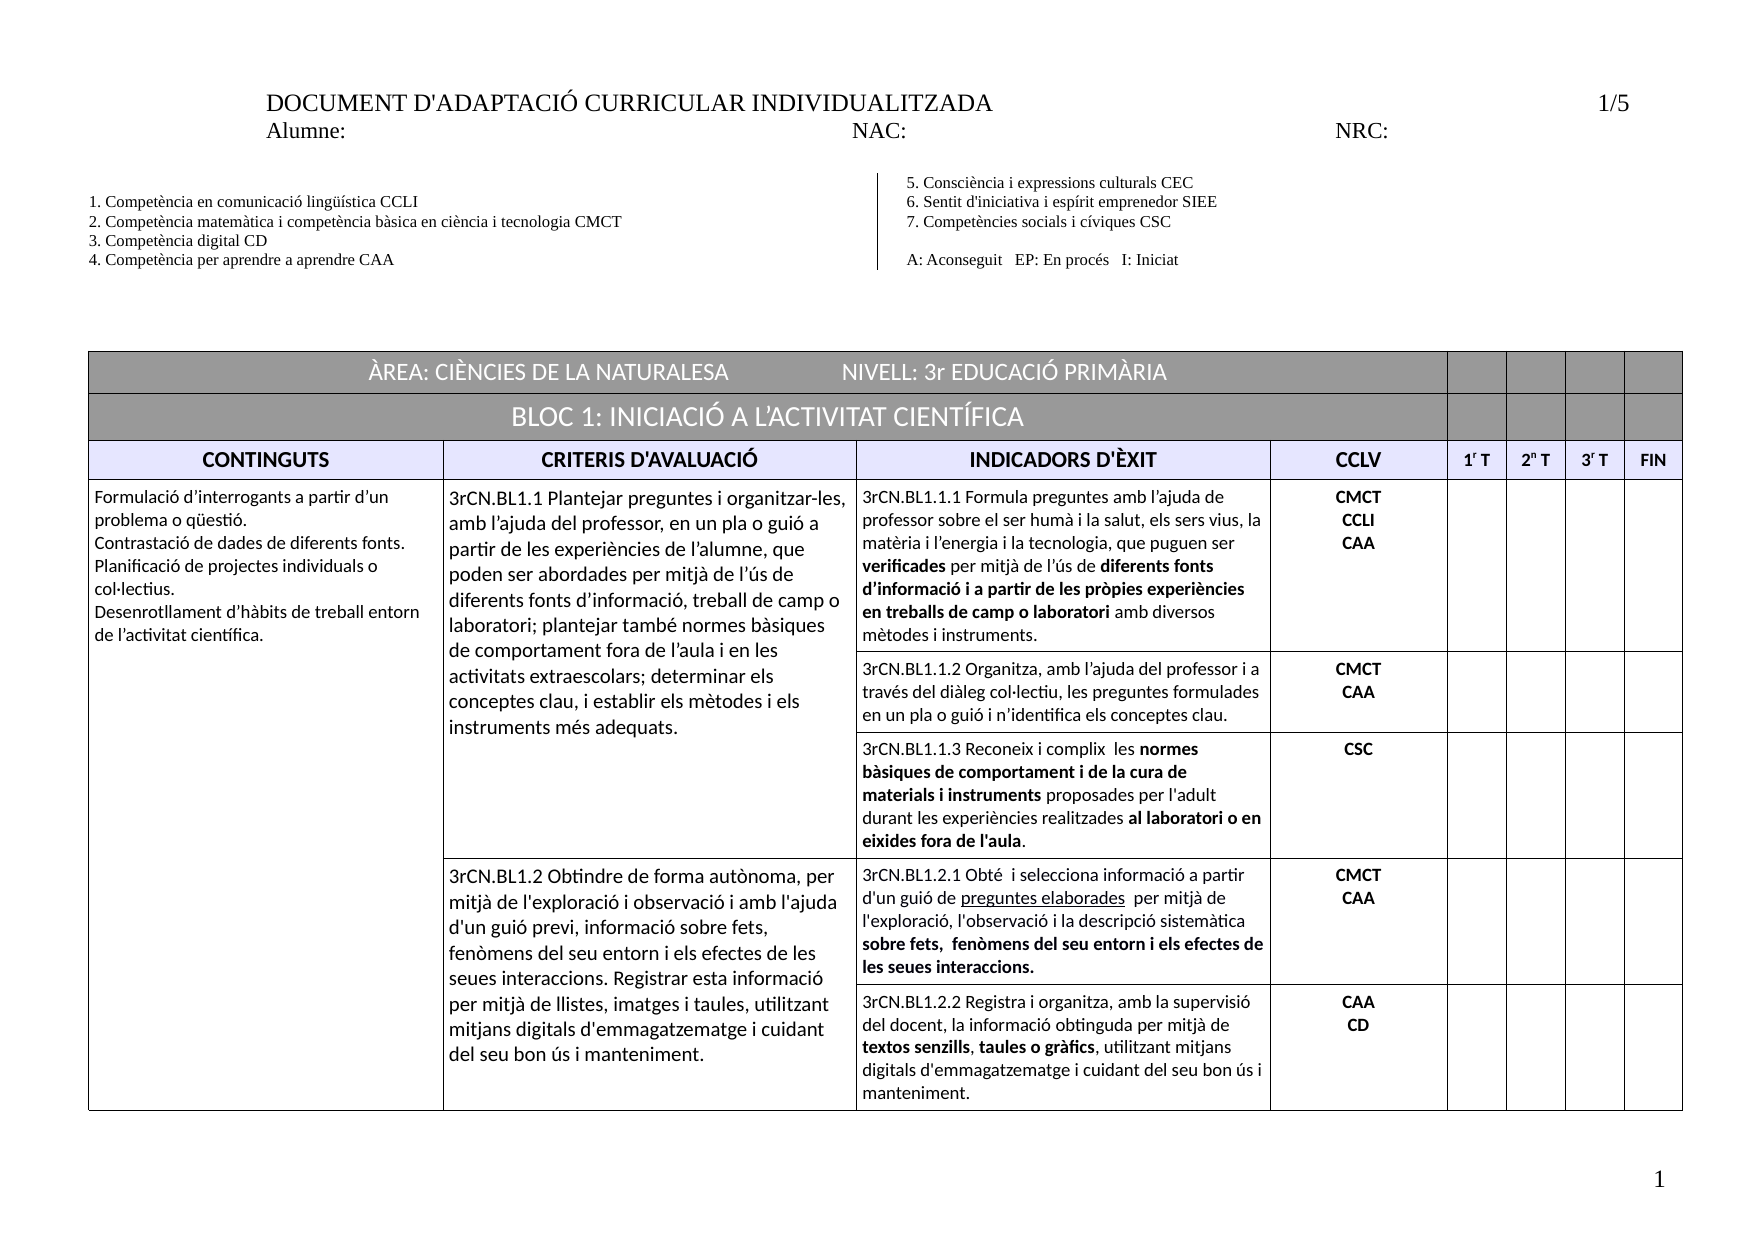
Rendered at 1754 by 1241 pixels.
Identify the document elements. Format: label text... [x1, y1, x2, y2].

text 1. Competència en comunicació lingüística CCLI [88, 192, 847, 211]
table_cell [1566, 652, 1624, 732]
table_cell CSC [1271, 733, 1447, 858]
table_header [1566, 352, 1624, 393]
table_cell [1566, 480, 1624, 651]
table_cell [1566, 859, 1624, 984]
table_cell CAA CD [1271, 985, 1447, 1110]
table_cell [1507, 733, 1565, 858]
table_cell [1448, 652, 1506, 732]
table_cell [1566, 394, 1624, 440]
table_cell [1625, 652, 1682, 732]
text 4. Competència per aprendre a aprendre CAA [88, 250, 847, 269]
table_cell CONTINGUTS [89, 441, 443, 479]
table_cell [1448, 985, 1506, 1110]
table_cell [1448, 480, 1506, 651]
table_cell CRITERIS D'AVALUACIÓ [444, 441, 856, 479]
table_cell [1507, 480, 1565, 651]
table_cell [1625, 733, 1682, 858]
table_cell CMCT CAA [1271, 652, 1447, 732]
table_cell [1566, 985, 1624, 1110]
table_cell [1507, 394, 1565, 440]
table_cell 2n T [1507, 441, 1565, 479]
table_header [1507, 352, 1565, 393]
table_cell [1448, 394, 1506, 440]
table_cell CCLV [1271, 441, 1447, 479]
table_cell 3rCN.BL1.2.1 Obté i selecciona informació a partir d'un guió de preguntes elaborades per mitjà de l'exploració, l'observació i la descripció sistemàtica sobre fets, fenòmens del seu entorn i els efectes de les seues interaccions. [857, 859, 1270, 984]
table_cell [1507, 985, 1565, 1110]
table_cell [1507, 859, 1565, 984]
table_cell [1448, 733, 1506, 858]
table_cell [1507, 652, 1565, 732]
table_cell [1448, 859, 1506, 984]
table_cell 3rCN.BL1.1 Plantejar preguntes i organitzar-les, amb l’ajuda del professor, en un pla o guió a partir de les experiències de l’alumne, que poden ser abordades per mitjà de l’ús de diferents fonts d’informació, treball de camp o laboratori; plantejar també normes bàsiques de comportament fora de l’aula i en les activitats extraescolars; determinar els conceptes clau, i establir els mètodes i els instruments més adequats. [444, 480, 856, 858]
table_cell 3rCN.BL1.1.3 Reconeix i complix les normes bàsiques de comportament i de la cura de materials i instruments proposades per l'adult durant les experiències realitzades al laboratori o en eixides fora de l'aula. [857, 733, 1270, 858]
table_cell 3rCN.BL1.1.2 Organitza, amb l’ajuda del professor i a través del diàleg col·lectiu, les preguntes formulades en un pla o guió i n’identifica els conceptes clau. [857, 652, 1270, 732]
table_header [1625, 352, 1682, 393]
text 6. Sentit d'iniciativa i espírit emprenedor SIEE [906, 192, 1665, 211]
table_cell 1r T [1448, 441, 1506, 479]
table_header ÀREA: CIÈNCIES DE LA NATURALESA NIVELL: 3r EDUCACIÓ PRIMÀRIA [89, 352, 1447, 393]
table_cell Formulació d’interrogants a partir d’un problema o qüestió. Contrastació de dades de diferents fonts. Planificació de projectes individuals o col·lectius. Desenrotllament d’hàbits de treball entorn de l’activitat científica. [89, 480, 443, 1110]
table_cell INDICADORS D'ÈXIT [857, 441, 1270, 479]
text A: Aconseguit EP: En procés I: Iniciat [906, 250, 1665, 269]
table_cell BLOC 1: INICIACIÓ A L’ACTIVITAT CIENTÍFICA [89, 394, 1447, 440]
text 2. Competència matemàtica i competència bàsica en ciència i tecnologia CMCT [88, 211, 847, 231]
table_cell [1566, 733, 1624, 858]
table_header [1448, 352, 1506, 393]
text 7. Competències socials i cíviques CSC [906, 211, 1665, 231]
text 3. Competència digital CD [88, 231, 847, 250]
table_cell [1625, 859, 1682, 984]
table_cell 3rCN.BL1.2.2 Registra i organitza, amb la supervisió del docent, la informació obtinguda per mitjà de textos senzills, taules o gràfics, utilitzant mitjans digitals d'emmagatzematge i cuidant del seu bon ús i manteniment. [857, 985, 1270, 1110]
table_cell [1625, 985, 1682, 1110]
table_cell FIN [1625, 441, 1682, 479]
table_cell [1625, 394, 1682, 440]
table_cell 3rCN.BL1.2 Obtindre de forma autònoma, per mitjà de l'exploració i observació i amb l'ajuda d'un guió previ, informació sobre fets, fenòmens del seu entorn i els efectes de les seues interaccions. Registrar esta informació per mitjà de llistes, imatges i taules, utilitzant mitjans digitals d'emmagatzematge i cuidant del seu bon ús i manteniment. [444, 859, 856, 1110]
table_cell CMCT CCLI CAA [1271, 480, 1447, 651]
table_cell 3r T [1566, 441, 1624, 479]
table_cell CMCT CAA [1271, 859, 1447, 984]
text 5. Consciència i expressions culturals CEC [906, 173, 1665, 192]
table_cell 3rCN.BL1.1.1 Formula preguntes amb l’ajuda de professor sobre el ser humà i la salut, els sers vius, la matèria i l’energia i la tecnologia, que puguen ser verificades per mitjà de l’ús de diferents fonts d’informació i a partir de les pròpies experiències en treballs de camp o laboratori amb diversos mètodes i instruments. [857, 480, 1270, 651]
table_cell [1625, 480, 1682, 651]
